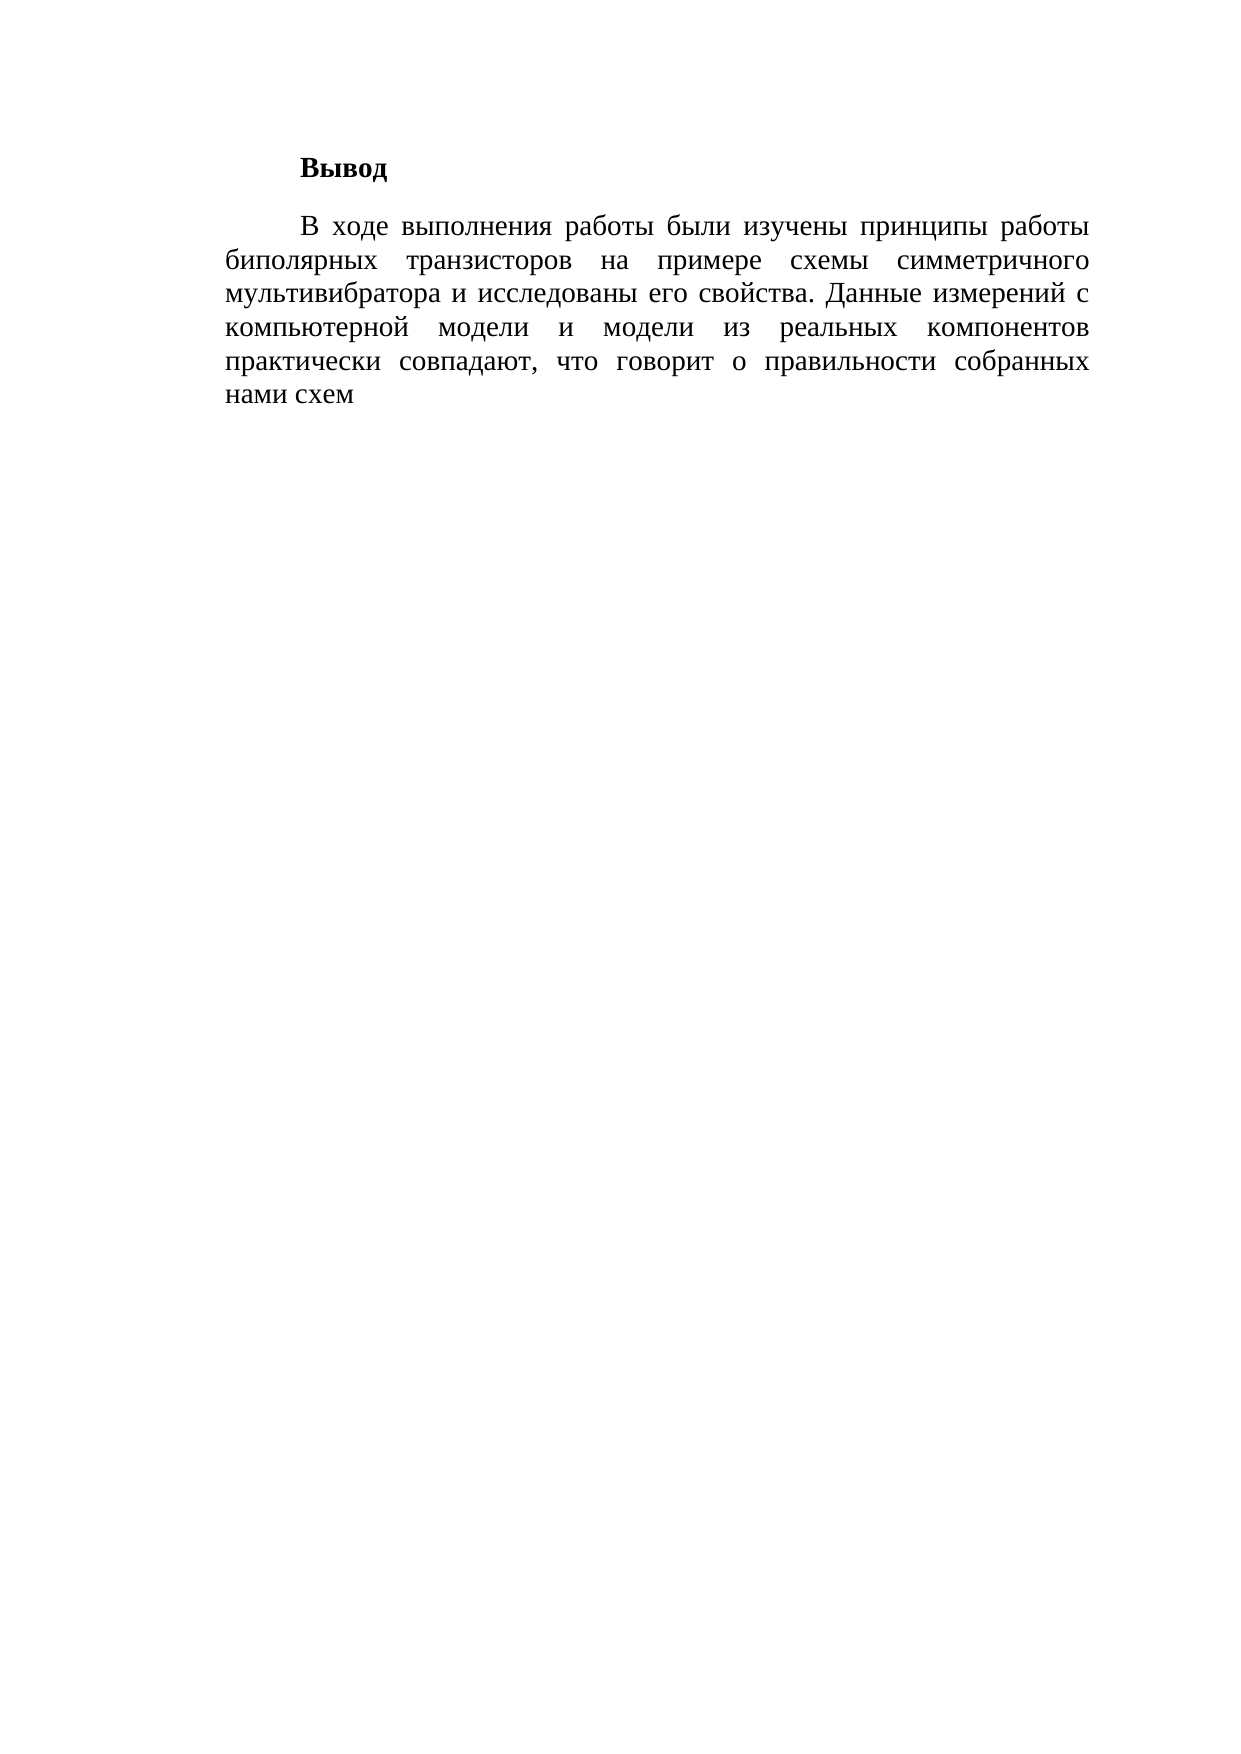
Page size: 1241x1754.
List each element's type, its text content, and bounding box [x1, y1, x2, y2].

text В ходе выполнения работы были изучены принципы работы биполярных транзисторов на примере схемы симметричного мультивибратора и исследованы его свойства. Данные измерений с компьютерной модели и модели из реальных компонентов практически совпадают, что говорит о правильности собранных нами схем [225, 208, 1090, 410]
text Вывод [225, 150, 1090, 183]
